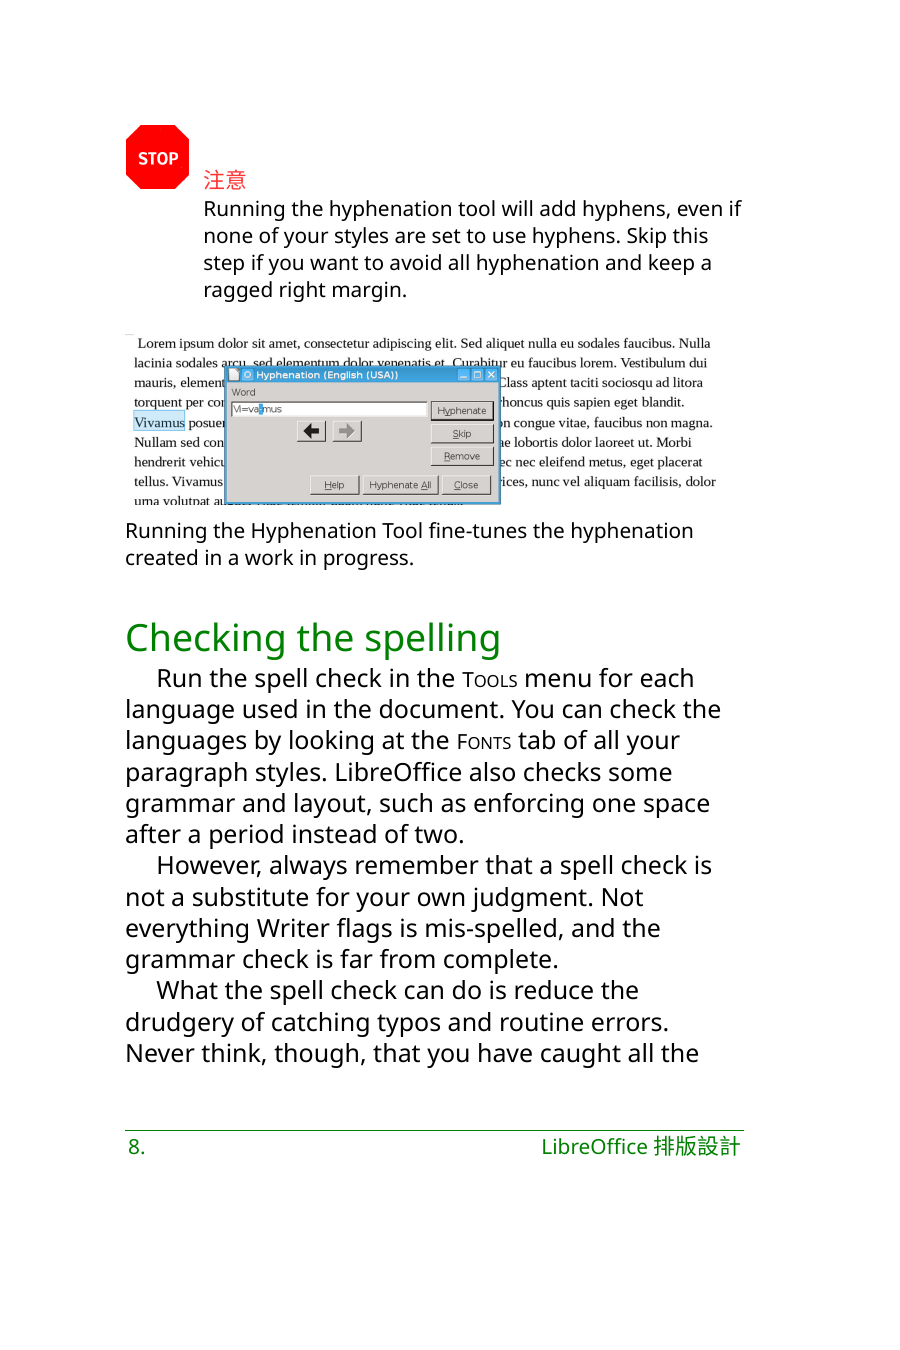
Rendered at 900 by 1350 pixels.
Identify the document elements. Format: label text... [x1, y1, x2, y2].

text Running the hyphenation tool will add hyphens, even if none of your styles are set to use hyphens. Skip this step if you want to avoid all hyphenation and keep a ragged right margin. [203, 195, 744, 303]
picture [125, 334, 718, 505]
table_cell Running the Hyphenation Tool fine-tunes the hyphenation created in a work in progress. [125, 509, 722, 571]
text Run the spell check in the Tools menu for each language used in the document. You can check the languages by looking at the Fonts tab of all your paragraph styles. LibreOffice also checks some grammar and layout, such as enforcing one space after a period instead of two. [125, 662, 744, 850]
text What the spell check can do is reduce the drudgery of catching typos and routine errors. Never think, though, that you have caught all the [125, 975, 744, 1068]
text However, always remember that a spell check is not a substitute for your own judgment. Not everything Writer flags is mis-spelled, and the grammar check is far from complete. [125, 850, 744, 975]
picture [126, 125, 189, 189]
list 注意 [125, 125, 744, 195]
table_header [125, 334, 722, 508]
subtitle Checking the spelling [125, 611, 744, 662]
